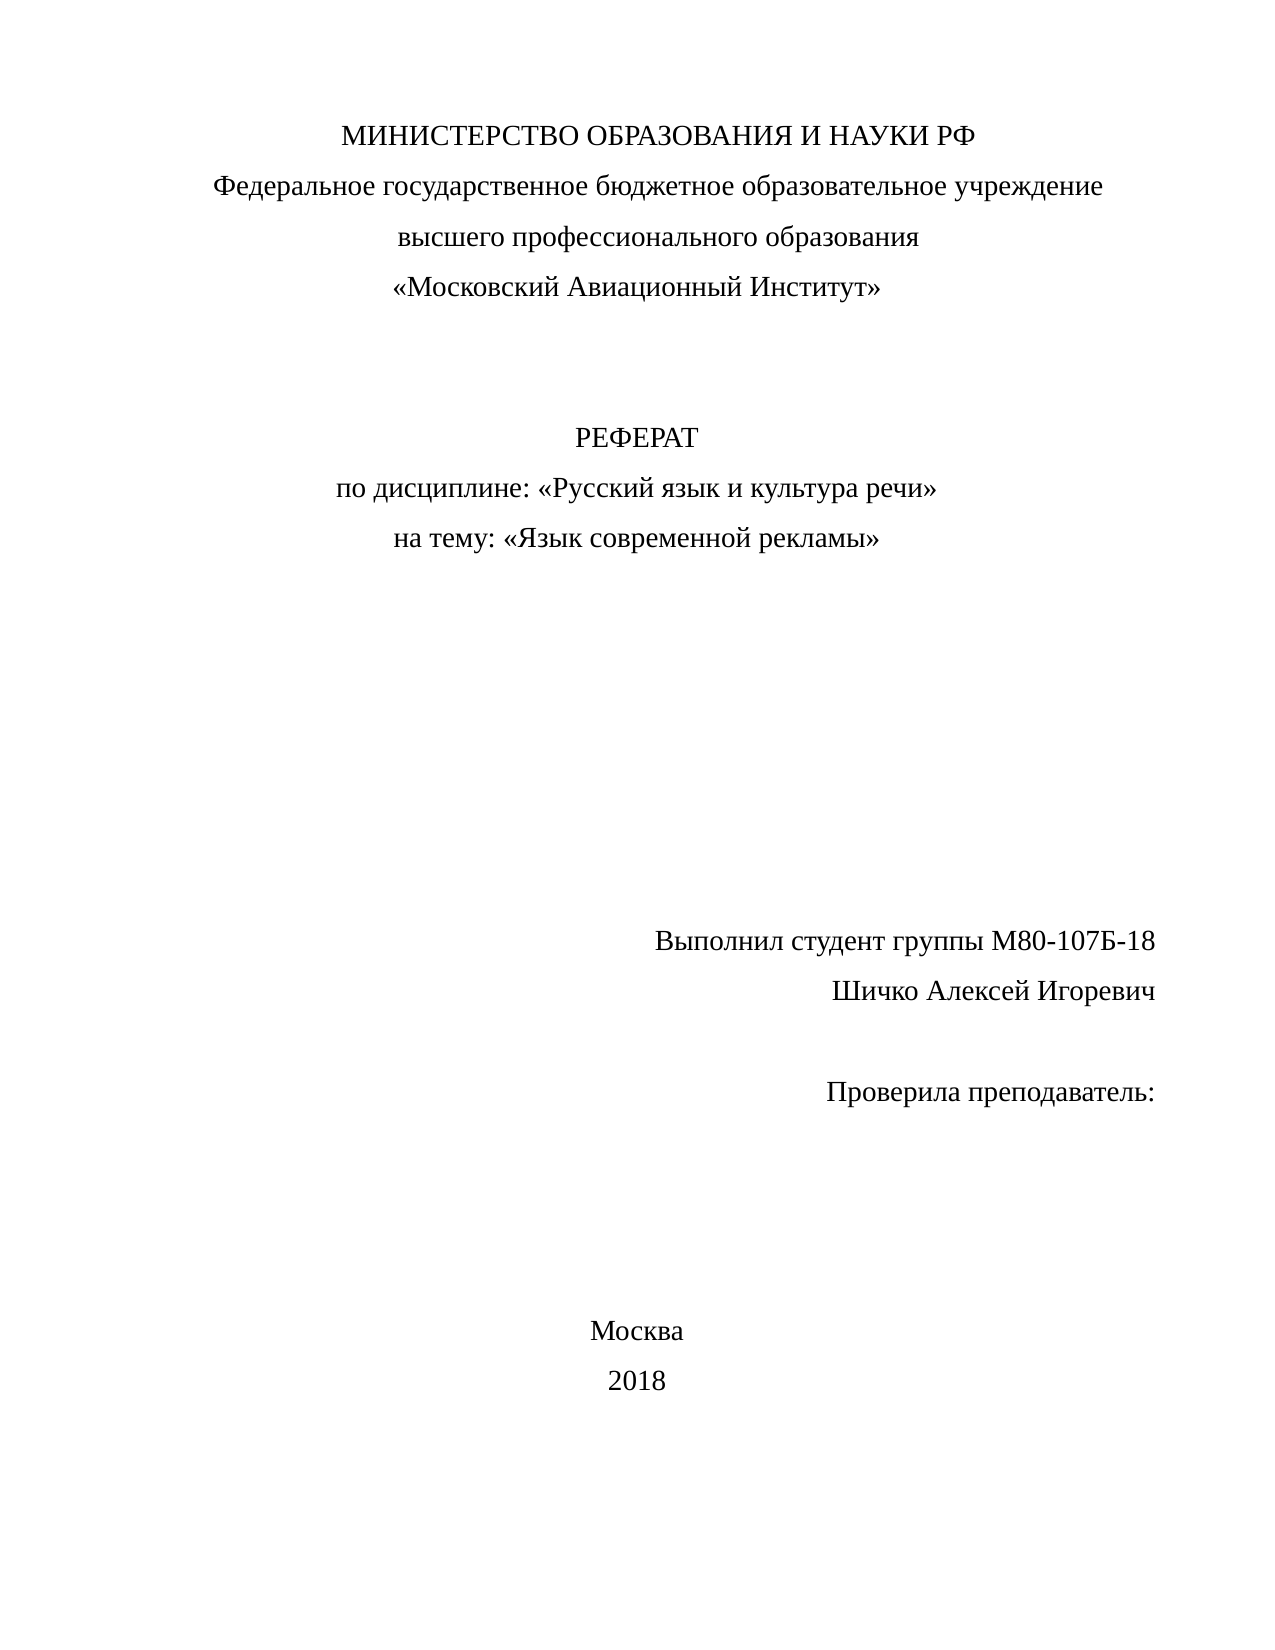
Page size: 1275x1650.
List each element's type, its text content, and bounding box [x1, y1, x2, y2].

text Москва [118, 1313, 1155, 1346]
text Проверила преподаватель: [118, 1074, 1155, 1108]
text Федеральное государственное бюджетное образовательное учреждение [118, 168, 1157, 202]
text Выполнил студент группы М80-107Б-18 [118, 923, 1155, 957]
text по дисциплине: «Русский язык и культура речи» [118, 470, 1155, 504]
text РЕФЕРАТ [118, 420, 1155, 453]
text «Московский Авиационный Институт» [118, 269, 1155, 303]
text на тему: «Язык современной рекламы» [118, 521, 1155, 554]
text 2018 [118, 1363, 1155, 1397]
text высшего профессионального образования [118, 219, 1157, 252]
text Шичко Алексей Игоревич [118, 973, 1155, 1007]
text МИНИСТЕРСТВО ОБРАЗОВАНИЯ И НАУКИ РФ [118, 118, 1157, 152]
